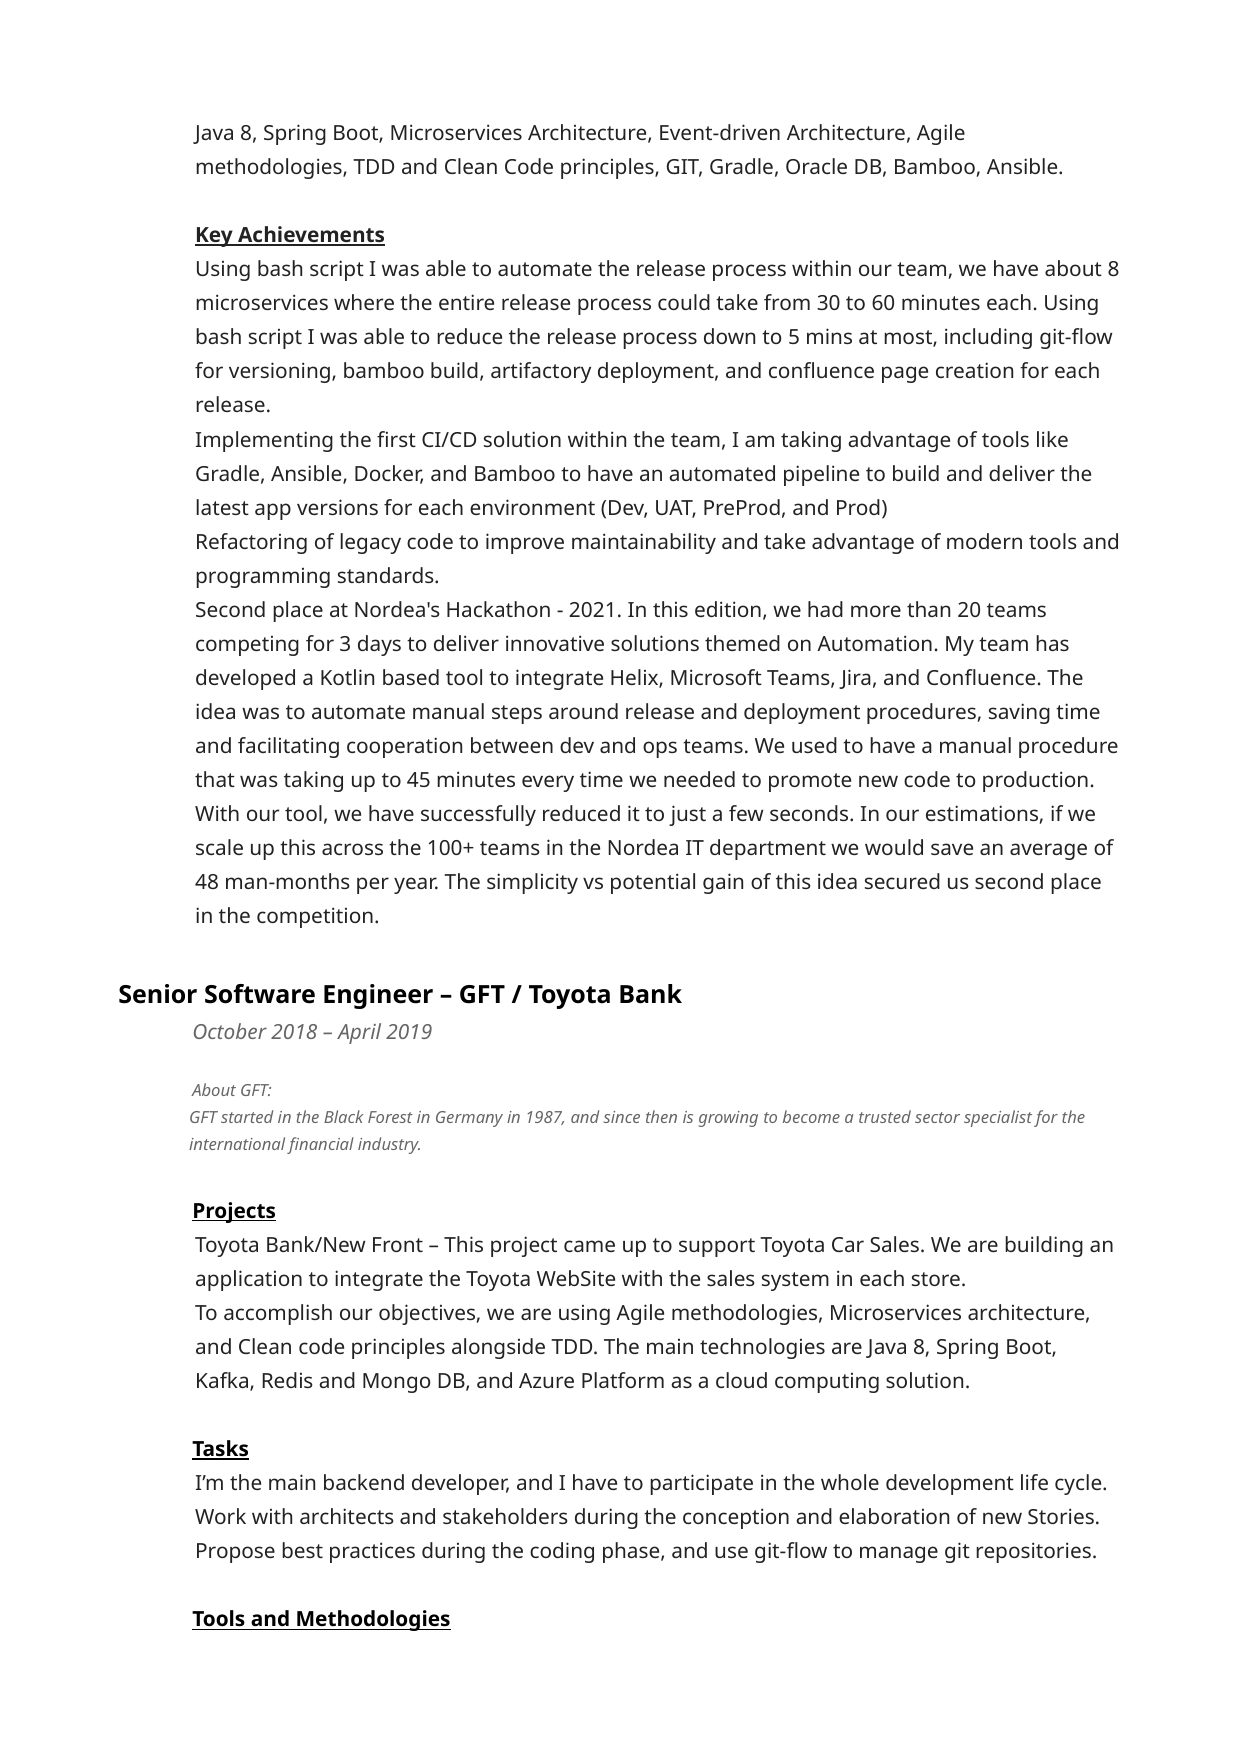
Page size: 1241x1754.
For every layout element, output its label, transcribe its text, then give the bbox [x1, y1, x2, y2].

text Senior Software Engineer – GFT / Toyota Bank [118, 976, 1122, 1011]
text Toyota Bank/New Front – This project came up to support Toyota Car Sales. We are building an application to integrate the Toyota WebSite with the sales system in each store. [195, 1230, 1122, 1292]
text To accomplish our objectives, we are using Agile methodologies, Microservices architecture, and Clean code principles alongside TDD. The main technologies are Java 8, Spring Boot, Kafka, Redis and Mongo DB, and Azure Platform as a cloud computing solution. [195, 1298, 1122, 1394]
text GFT started in the Black Forest in Germany in 1987, and since then is growing to become a trusted sector specialist for the international financial industry. [189, 1106, 1122, 1190]
text October 2018 – April 2019 [192, 1017, 1122, 1046]
text I’m the main backend developer, and I have to participate in the whole development life cycle. [195, 1468, 1122, 1497]
text About GFT: [118, 1078, 1122, 1101]
text Using bash script I was able to automate the release process within our team, we have about 8 microservices where the entire release process could take from 30 to 60 minutes each. Using bash script I was able to reduce the release process down to 5 mins at most, including git-flow for versioning, bamboo build, artifactory deployment, and confluence page creation for each release. [195, 254, 1122, 419]
text Tools and Methodologies [118, 1604, 1122, 1633]
text Propose best practices during the coding phase, and use git-flow to manage git repositories. [195, 1536, 1122, 1565]
text Projects [118, 1196, 1122, 1224]
text Second place at Nordea's Hackathon - 2021. In this edition, we had more than 20 teams competing for 3 days to deliver innovative solutions themed on Automation. My team has developed a Kotlin based tool to integrate Helix, Microsoft Teams, Jira, and Confluence. The idea was to automate manual steps around release and deployment procedures, saving time and facilitating cooperation between dev and ops teams. We used to have a manual procedure that was taking up to 45 minutes every time we needed to promote new code to production. With our tool, we have successfully reduced it to just a few seconds. In our estimations, if we scale up this across the 100+ teams in the Nordea IT department we would save an average of 48 man-months per year. The simplicity vs potential gain of this idea secured us second place in the competition. [195, 595, 1122, 930]
text Tasks [118, 1434, 1122, 1463]
text Work with architects and stakeholders during the conception and elaboration of new Stories. [195, 1502, 1122, 1531]
text Implementing the first CI/CD solution within the team, I am taking advantage of tools like Gradle, Ansible, Docker, and Bamboo to have an automated pipeline to build and deliver the latest app versions for each environment (Dev, UAT, PreProd, and Prod) [195, 425, 1122, 521]
text Key Achievements [195, 220, 1122, 249]
text Refactoring of legacy code to improve maintainability and take advantage of modern tools and programming standards. [195, 527, 1122, 589]
text Java 8, Spring Boot, Microservices Architecture, Event-driven Architecture, Agile methodologies, TDD and Clean Code principles, GIT, Gradle, Oracle DB, Bamboo, Ansible. [195, 118, 1122, 181]
